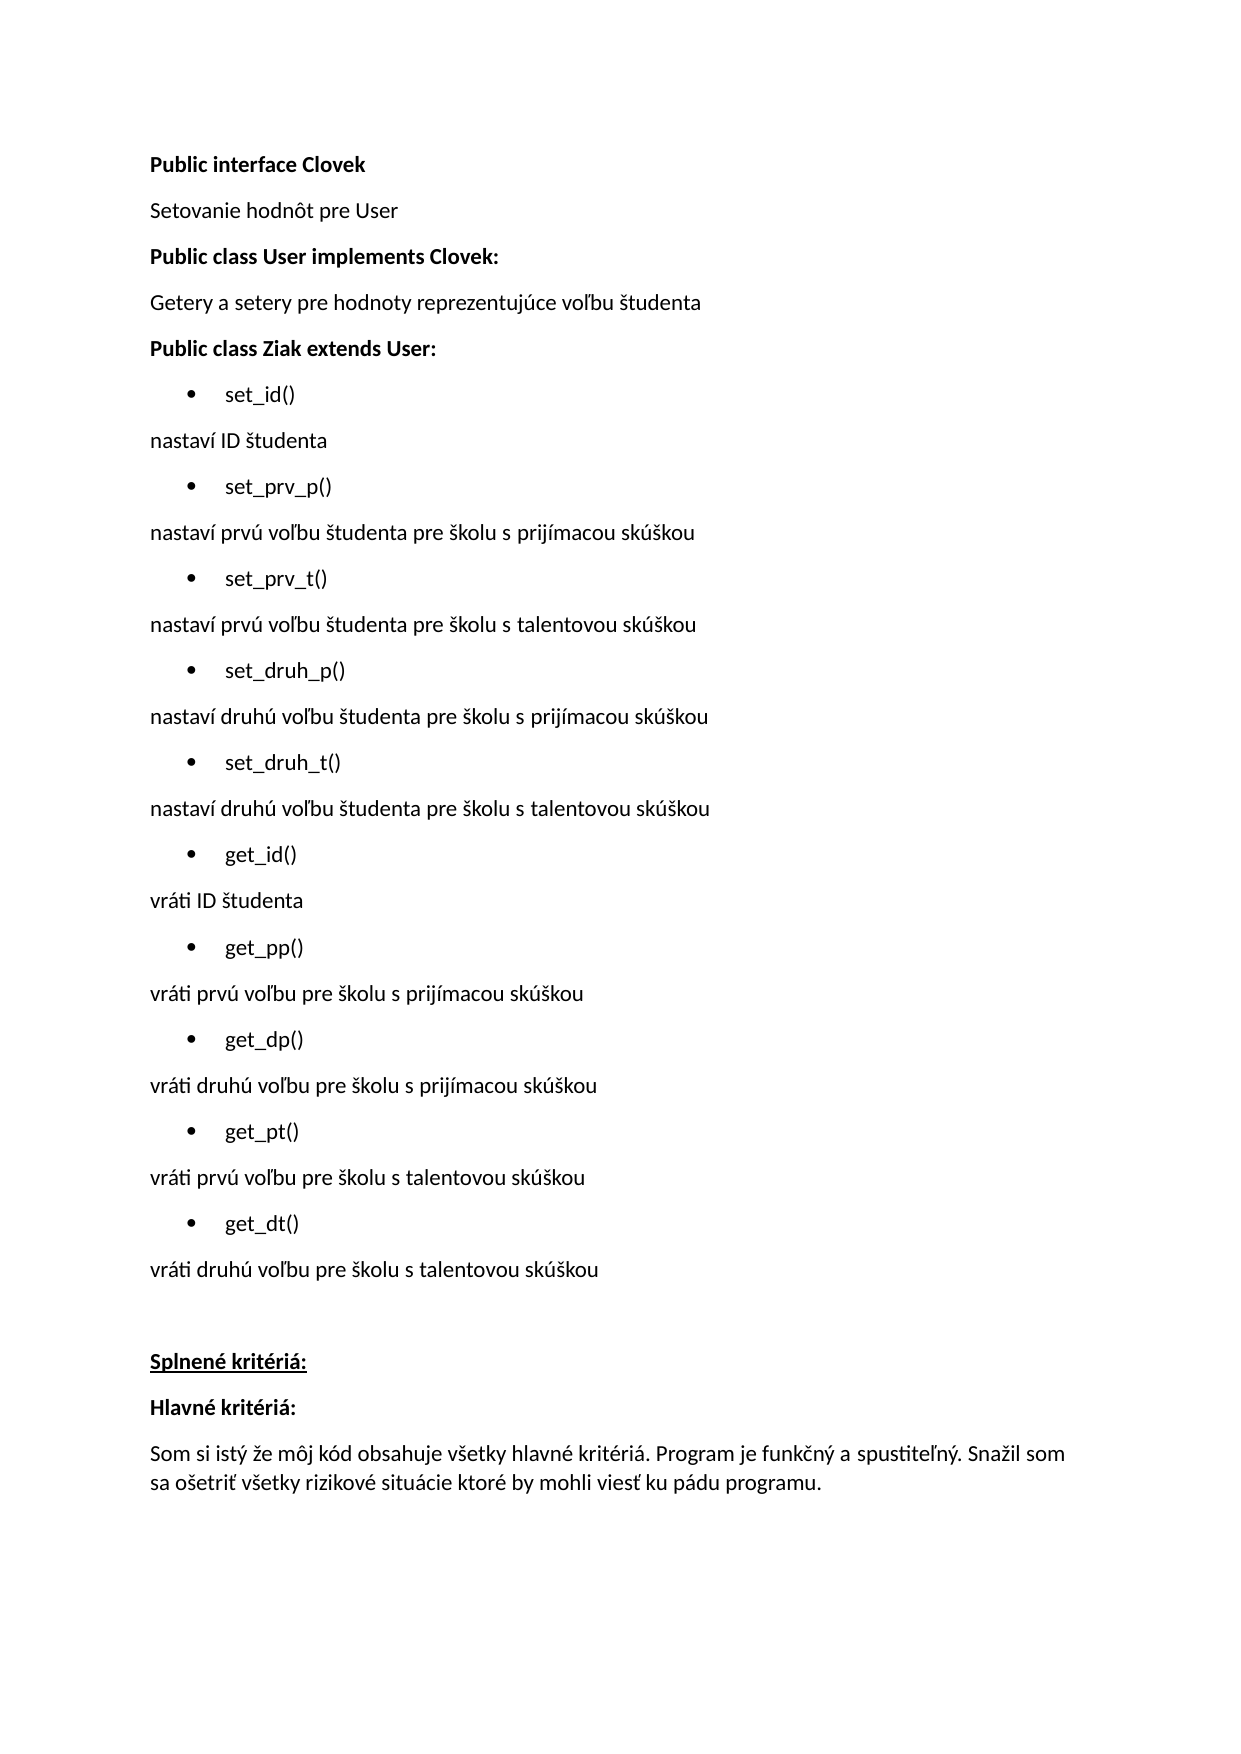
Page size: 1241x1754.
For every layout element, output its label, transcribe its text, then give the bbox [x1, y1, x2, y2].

text vráti ID študenta [150, 887, 1090, 915]
text Getery a setery pre hodnoty reprezentujúce voľbu študenta [150, 288, 1090, 316]
list set_id() [187, 380, 1090, 408]
list get_dt() [187, 1209, 1090, 1237]
text nastaví prvú voľbu študenta pre školu s prijímacou skúškou [150, 518, 1090, 546]
text Hlavné kritériá: [150, 1393, 1090, 1421]
list set_druh_t() [187, 748, 1090, 777]
list get_id() [187, 841, 1090, 869]
text vráti druhú voľbu pre školu s talentovou skúškou [150, 1255, 1090, 1283]
text vráti druhú voľbu pre školu s prijímacou skúškou [150, 1071, 1090, 1099]
text Public interface Clovek [150, 150, 1090, 178]
text Public class Ziak extends User: [150, 334, 1090, 362]
text nastaví ID študenta [150, 426, 1090, 454]
list set_prv_p() [187, 472, 1090, 500]
text Setovanie hodnôt pre User [150, 196, 1090, 224]
text Public class User implements Clovek: [150, 242, 1090, 270]
list set_prv_t() [187, 564, 1090, 592]
text nastaví druhú voľbu študenta pre školu s prijímacou skúškou [150, 702, 1090, 731]
list get_pt() [187, 1117, 1090, 1145]
text vráti prvú voľbu pre školu s talentovou skúškou [150, 1163, 1090, 1191]
text nastaví druhú voľbu študenta pre školu s talentovou skúškou [150, 794, 1090, 823]
text vráti prvú voľbu pre školu s prijímacou skúškou [150, 979, 1090, 1007]
list set_druh_p() [187, 656, 1090, 684]
text nastaví prvú voľbu študenta pre školu s talentovou skúškou [150, 610, 1090, 638]
text Splnené kritériá: [150, 1347, 1090, 1375]
list get_pp() [187, 933, 1090, 961]
text Som si istý že môj kód obsahuje všetky hlavné kritériá. Program je funkčný a spustiteľný. Snažil som sa ošetriť všetky rizikové situácie ktoré by mohli viesť ku pádu programu. [150, 1439, 1090, 1497]
list get_dp() [187, 1025, 1090, 1053]
